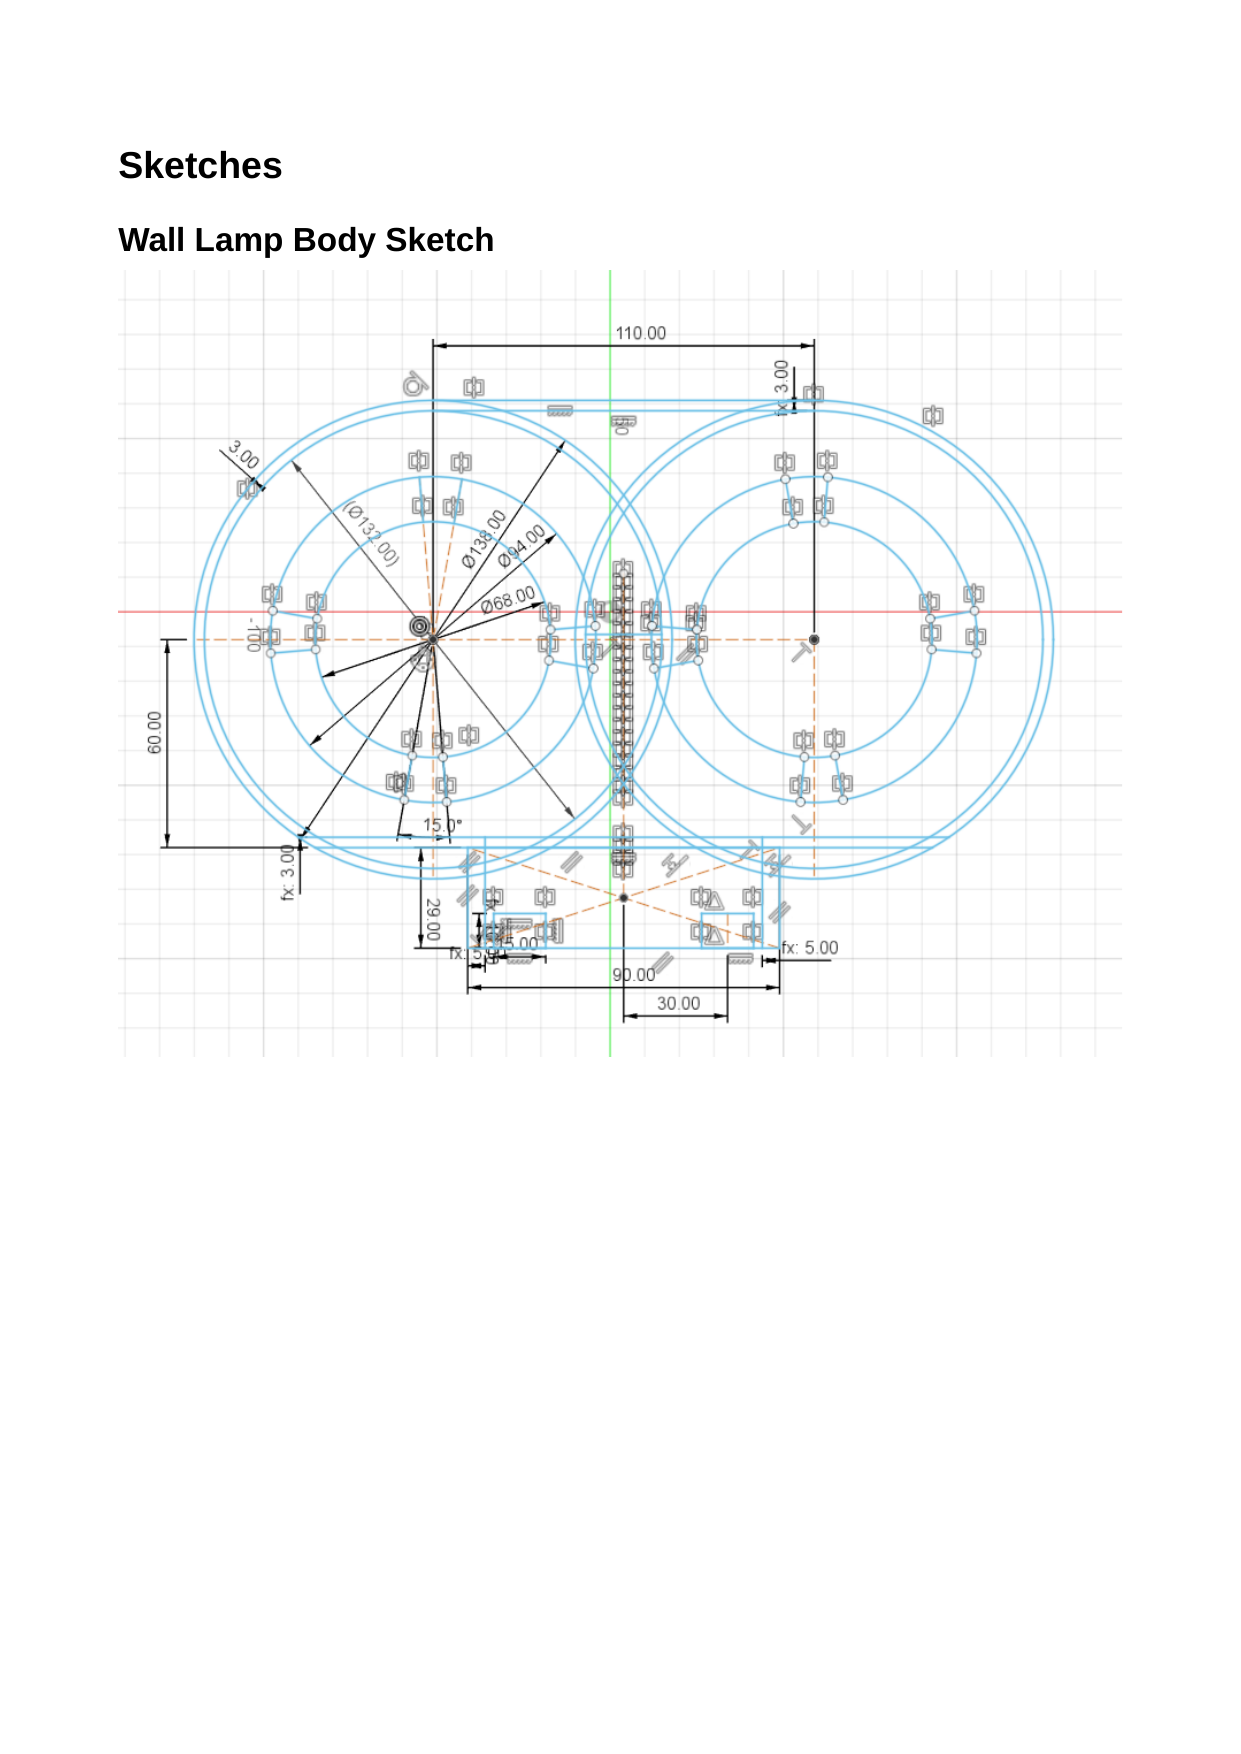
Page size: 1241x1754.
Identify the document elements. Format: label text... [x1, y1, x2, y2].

subtitle Wall Lamp Body Sketch [118, 219, 1122, 258]
subtitle Sketches [118, 143, 1122, 186]
picture [118, 270, 1123, 1057]
